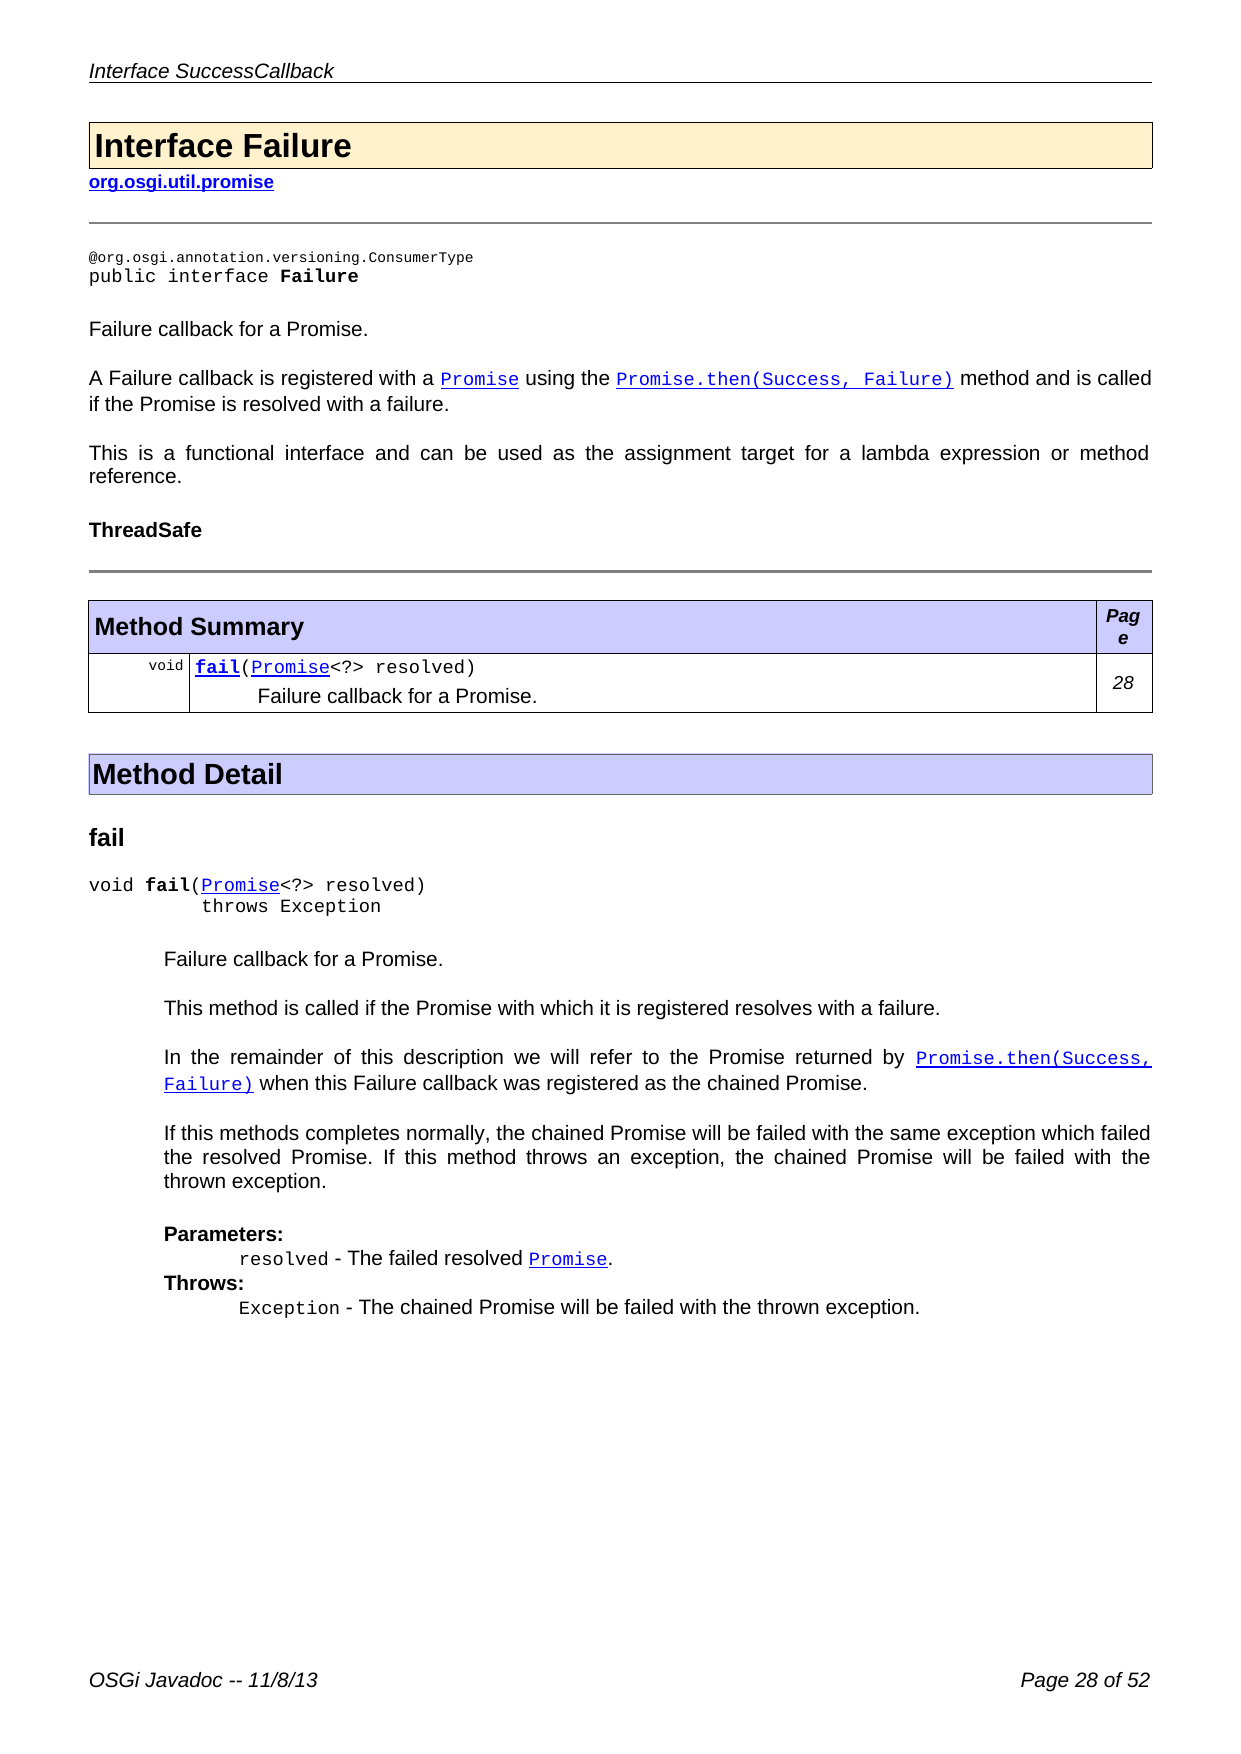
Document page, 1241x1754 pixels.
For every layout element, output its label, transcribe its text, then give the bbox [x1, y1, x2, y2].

text void fail(Promise<?> resolved) throws Exception [88, 876, 1152, 918]
text resolved - The failed resolved Promise. [238, 1246, 1152, 1271]
text @org.osgi.annotation.versioning.ConsumerType public interface Failure [88, 250, 1152, 288]
table_cell fail(Promise<?> resolved) Failure callback for a Promise. [190, 654, 1096, 712]
subtitle fail [88, 823, 1152, 851]
text A Failure callback is registered with a Promise using the Promise.then(Success, Failure) method and is called if the Promise is resolved with a failure. [88, 366, 1152, 415]
text This is a functional interface and can be used as the assignment target for a lambda expression or method reference. [88, 440, 1152, 488]
text Throws: [163, 1271, 1152, 1295]
table_header Page [1097, 601, 1152, 653]
text org.osgi.util.promise [88, 171, 1152, 193]
table_cell void [89, 654, 189, 712]
text ThreadSafe [88, 517, 1152, 541]
text If this methods completes normally, the chained Promise will be failed with the same exception which failed the resolved Promise. If this method throws an exception, the chained Promise will be failed with the thrown exception. [163, 1121, 1152, 1192]
table_cell 27 [1097, 654, 1152, 712]
text Failure callback for a Promise. [163, 947, 1152, 971]
text This method is called if the Promise with which it is registered resolves with a failure. [163, 996, 1152, 1020]
subtitle Interface Failure [90, 123, 1152, 168]
text Parameters: [163, 1222, 1152, 1246]
text Failure callback for a Promise. [88, 317, 1152, 341]
text In the remainder of this description we will refer to the Promise returned by Promise.then(Success, Failure) when this Failure callback was registered as the chained Promise. [163, 1045, 1152, 1096]
text Exception - The chained Promise will be failed with the thrown exception. [238, 1295, 1152, 1320]
subtitle Method Detail [90, 755, 1152, 794]
table_header Method Summary [89, 601, 1096, 653]
